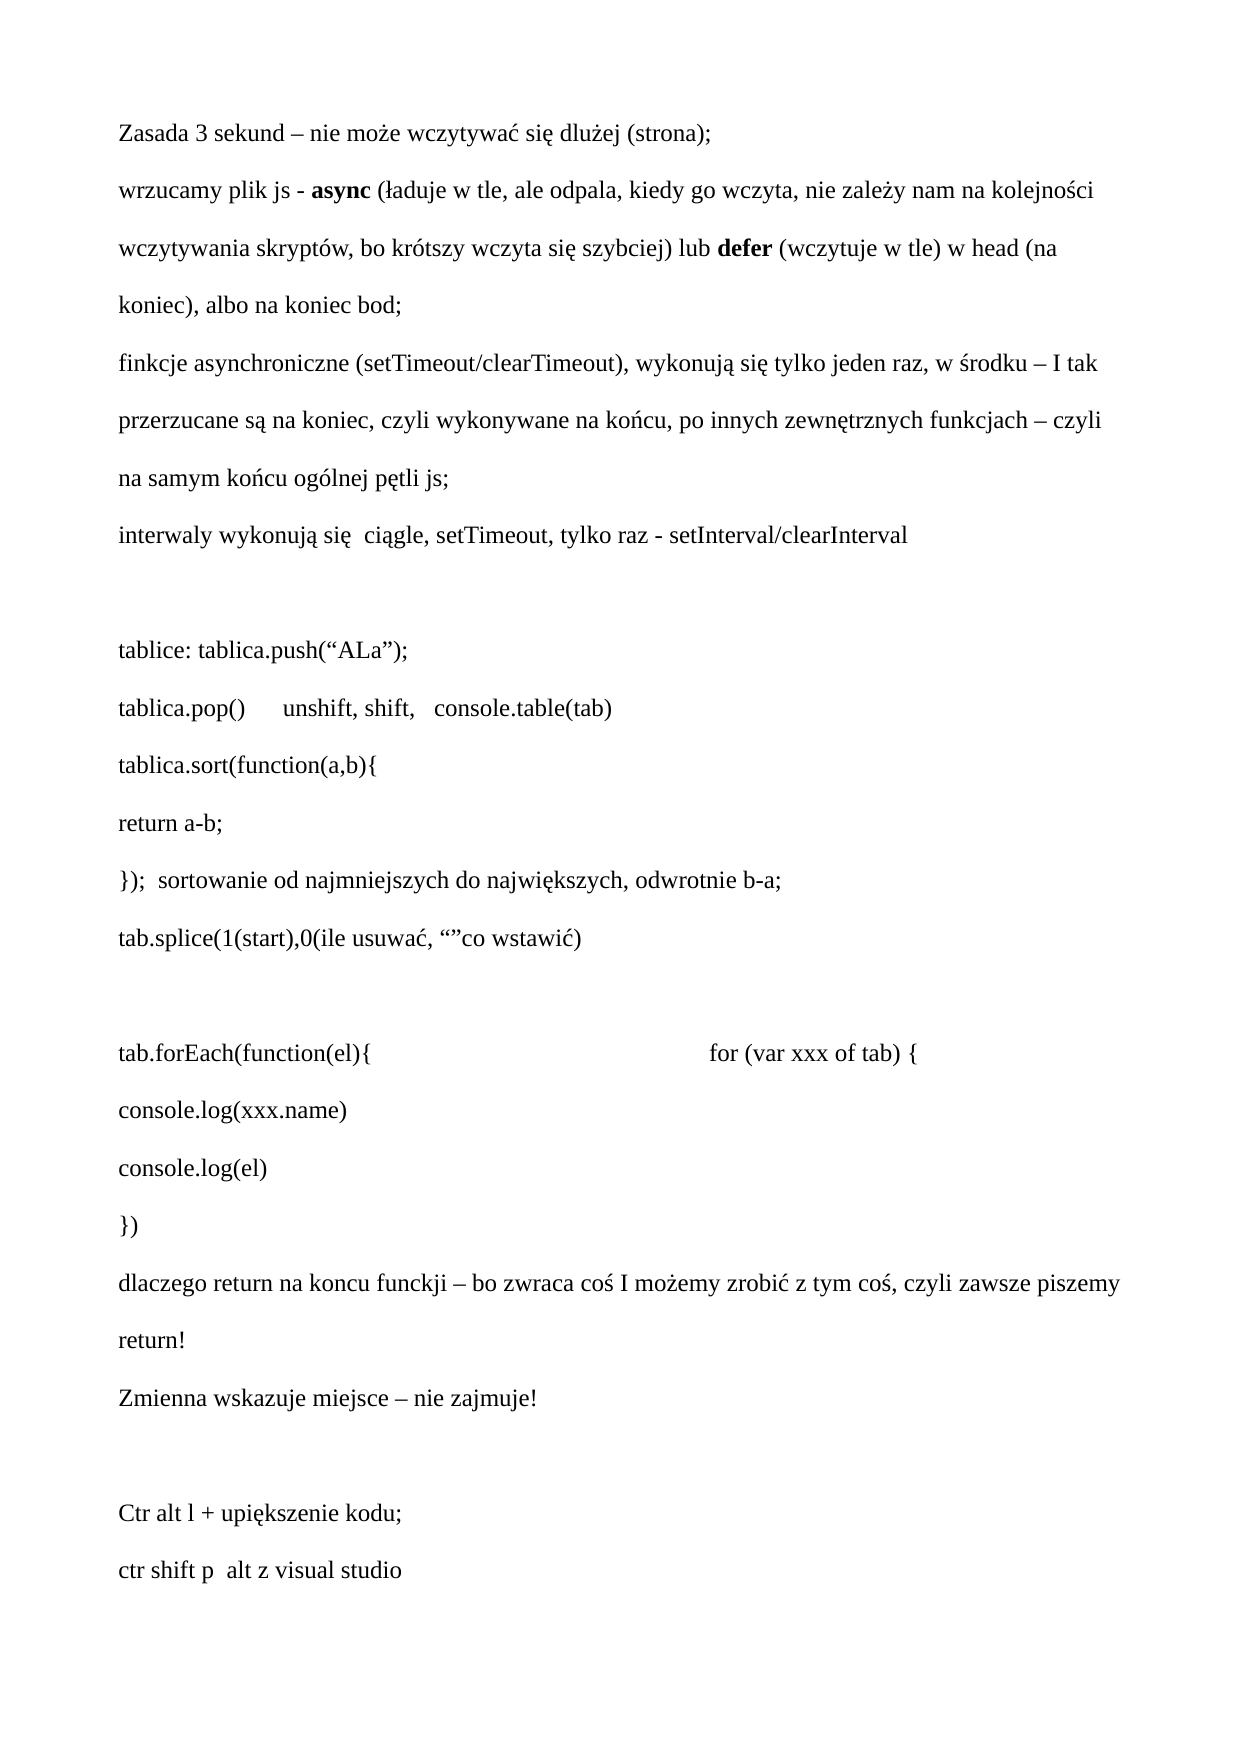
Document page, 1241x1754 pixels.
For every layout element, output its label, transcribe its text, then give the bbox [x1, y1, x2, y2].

text dlaczego return na koncu funckji – bo zwraca coś I możemy zrobić z tym coś, czyli zawsze piszemy return! [118, 1268, 1122, 1354]
text console.log(el) [118, 1153, 1122, 1182]
text tablice: tablica.push(“ALa”); [118, 636, 1122, 664]
text Ctr alt l + upiększenie kodu; [118, 1498, 1122, 1527]
text }); sortowanie od najmniejszych do największych, odwrotnie b-a; [118, 866, 1122, 894]
text interwaly wykonują się ciągle, setTimeout, tylko raz - setInterval/clearInterval [118, 521, 1122, 549]
text finkcje asynchroniczne (setTimeout/clearTimeout), wykonują się tylko jeden raz, w środku – I tak przerzucane są na koniec, czyli wykonywane na końcu, po innych zewnętrznych funkcjach – czyli na samym końcu ogólnej pętli js; [118, 348, 1122, 492]
text Zasada 3 sekund – nie może wczytywać się dlużej (strona); [118, 118, 1122, 147]
text tablica.pop() unshift, shift, console.table(tab) [118, 693, 1122, 722]
text Zmienna wskazuje miejsce – nie zajmuje! [118, 1383, 1122, 1412]
text tablica.sort(function(a,b){ [118, 751, 1122, 779]
text ctr shift p alt z visual studio [118, 1556, 1122, 1584]
text return a-b; [118, 808, 1122, 837]
text tab.splice(1(start),0(ile usuwać, “”co wstawić) [118, 923, 1122, 952]
text tab.forEach(function(el){ for (var xxx of tab) { [118, 1038, 1122, 1067]
text }) [118, 1211, 1122, 1239]
text wrzucamy plik js - async (ładuje w tle, ale odpala, kiedy go wczyta, nie zależy nam na kolejności wczytywania skryptów, bo krótszy wczyta się szybciej) lub defer (wczytuje w tle) w head (na koniec), albo na koniec bod; [118, 176, 1122, 319]
text console.log(xxx.name) [118, 1096, 1122, 1124]
